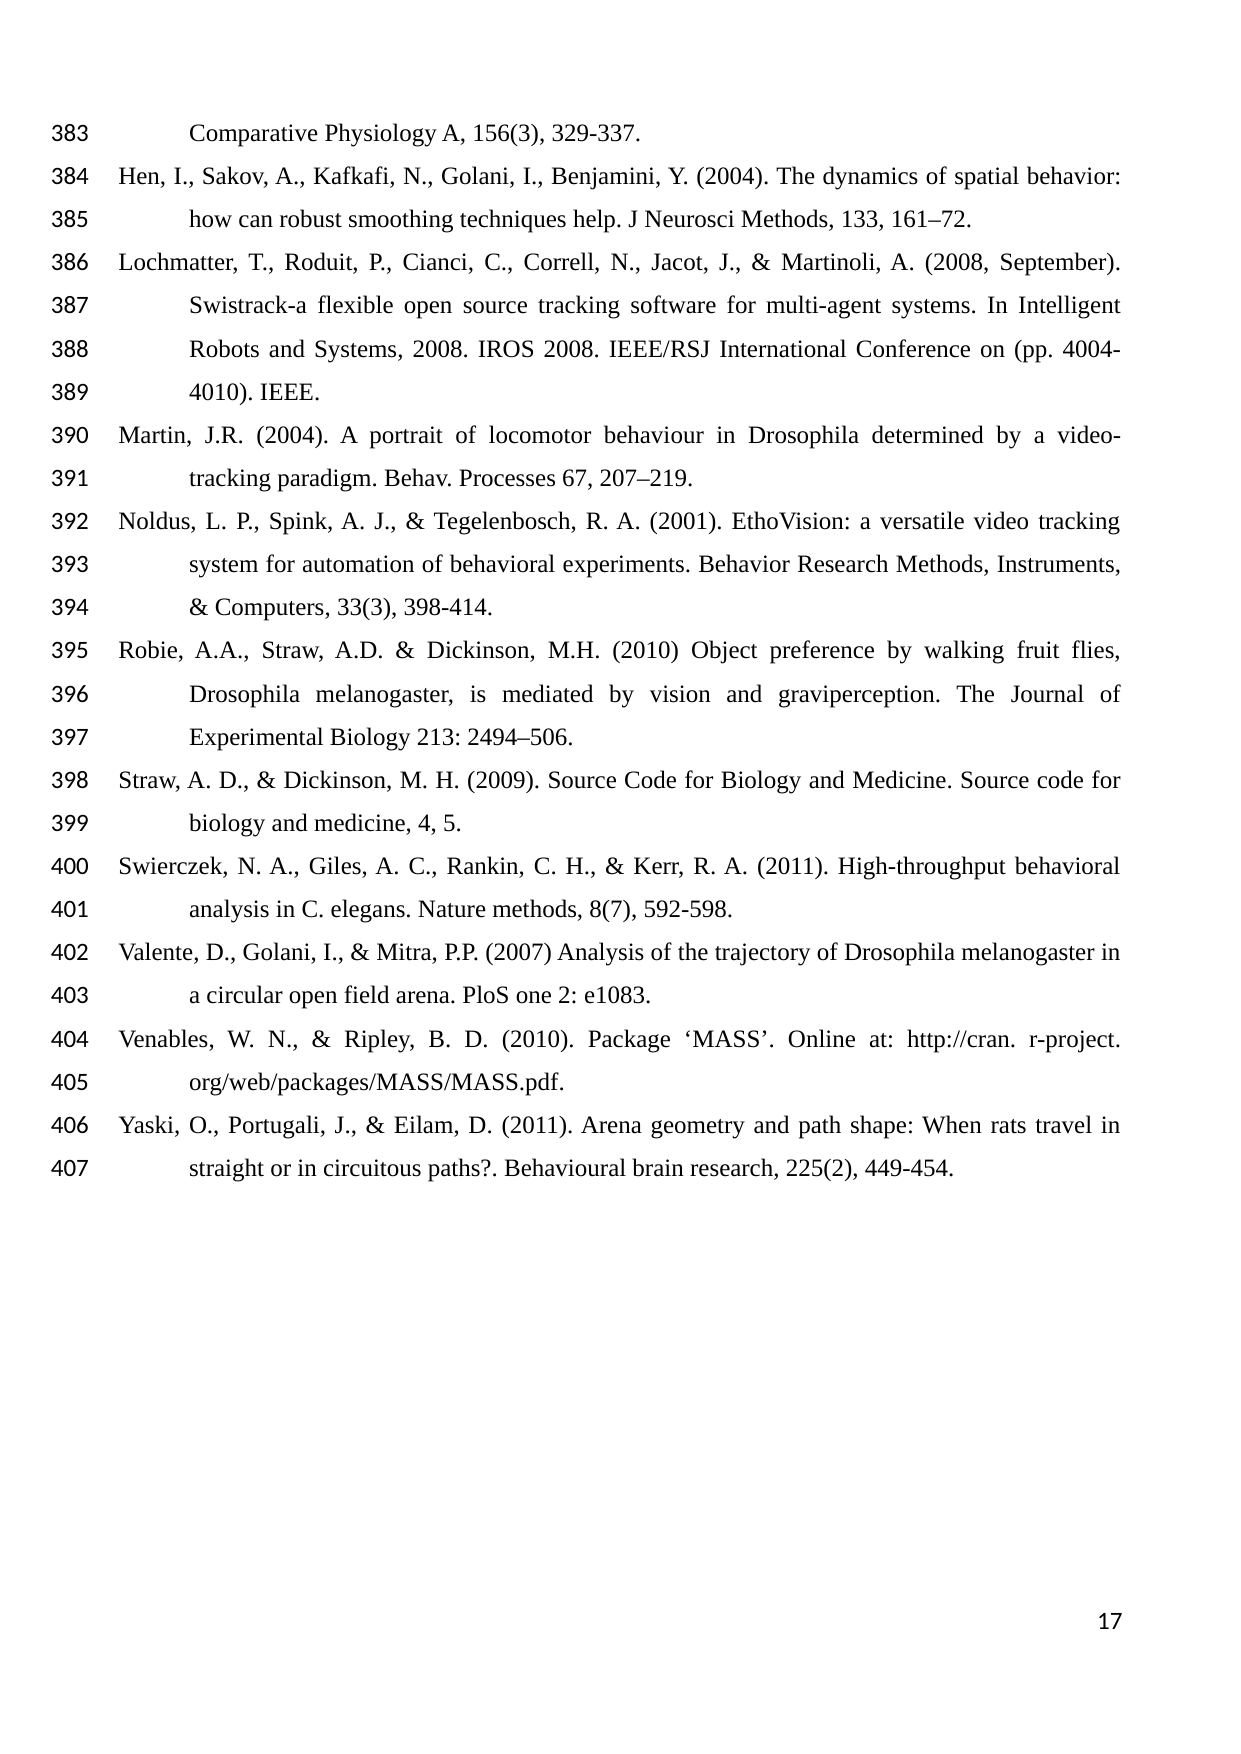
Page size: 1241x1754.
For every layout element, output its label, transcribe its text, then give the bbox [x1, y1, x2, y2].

text Lochmatter, T., Roduit, P., Cianci, C., Correll, N., Jacot, J., & Martinoli, A. (2008, September). Swistrack-a flexible open source tracking software for multi-agent systems. In Intelligent Robots and Systems, 2008. IROS 2008. IEEE/RSJ International Conference on (pp. 4004-4010). IEEE. [118, 247, 1122, 406]
text Noldus, L. P., Spink, A. J., & Tegelenbosch, R. A. (2001). EthoVision: a versatile video tracking system for automation of behavioral experiments. Behavior Research Methods, Instruments, & Computers, 33(3), 398-414. [118, 506, 1122, 621]
text Martin, J.R. (2004). A portrait of locomotor behaviour in Drosophila determined by a video-tracking paradigm. Behav. Processes 67, 207–219. [118, 420, 1122, 492]
text Swierczek, N. A., Giles, A. C., Rankin, C. H., & Kerr, R. A. (2011). High-throughput behavioral analysis in C. elegans. Nature methods, 8(7), 592-598. [118, 851, 1122, 923]
text Comparative Physiology A, 156(3), 329-337. [118, 118, 1122, 147]
text Straw, A. D., & Dickinson, M. H. (2009). Source Code for Biology and Medicine. Source code for biology and medicine, 4, 5. [118, 765, 1122, 837]
text Robie, A.A., Straw, A.D. & Dickinson, M.H. (2010) Object preference by walking fruit flies, Drosophila melanogaster, is mediated by vision and graviperception. The Journal of Experimental Biology 213: 2494–506. [118, 636, 1122, 751]
text Yaski, O., Portugali, J., & Eilam, D. (2011). Arena geometry and path shape: When rats travel in straight or in circuitous paths?. Behavioural brain research, 225(2), 449-454. [118, 1110, 1122, 1182]
text Venables, W. N., & Ripley, B. D. (2010). Package ‘MASS’. Online at: http://cran. r-project. org/web/packages/MASS/MASS.pdf. [118, 1024, 1122, 1096]
text Valente, D., Golani, I., & Mitra, P.P. (2007) Analysis of the trajectory of Drosophila melanogaster in a circular open field arena. PloS one 2: e1083. [118, 937, 1122, 1009]
text Hen, I., Sakov, A., Kafkafi, N., Golani, I., Benjamini, Y. (2004). The dynamics of spatial behavior: how can robust smoothing techniques help. J Neurosci Methods, 133, 161–72. [118, 161, 1122, 233]
